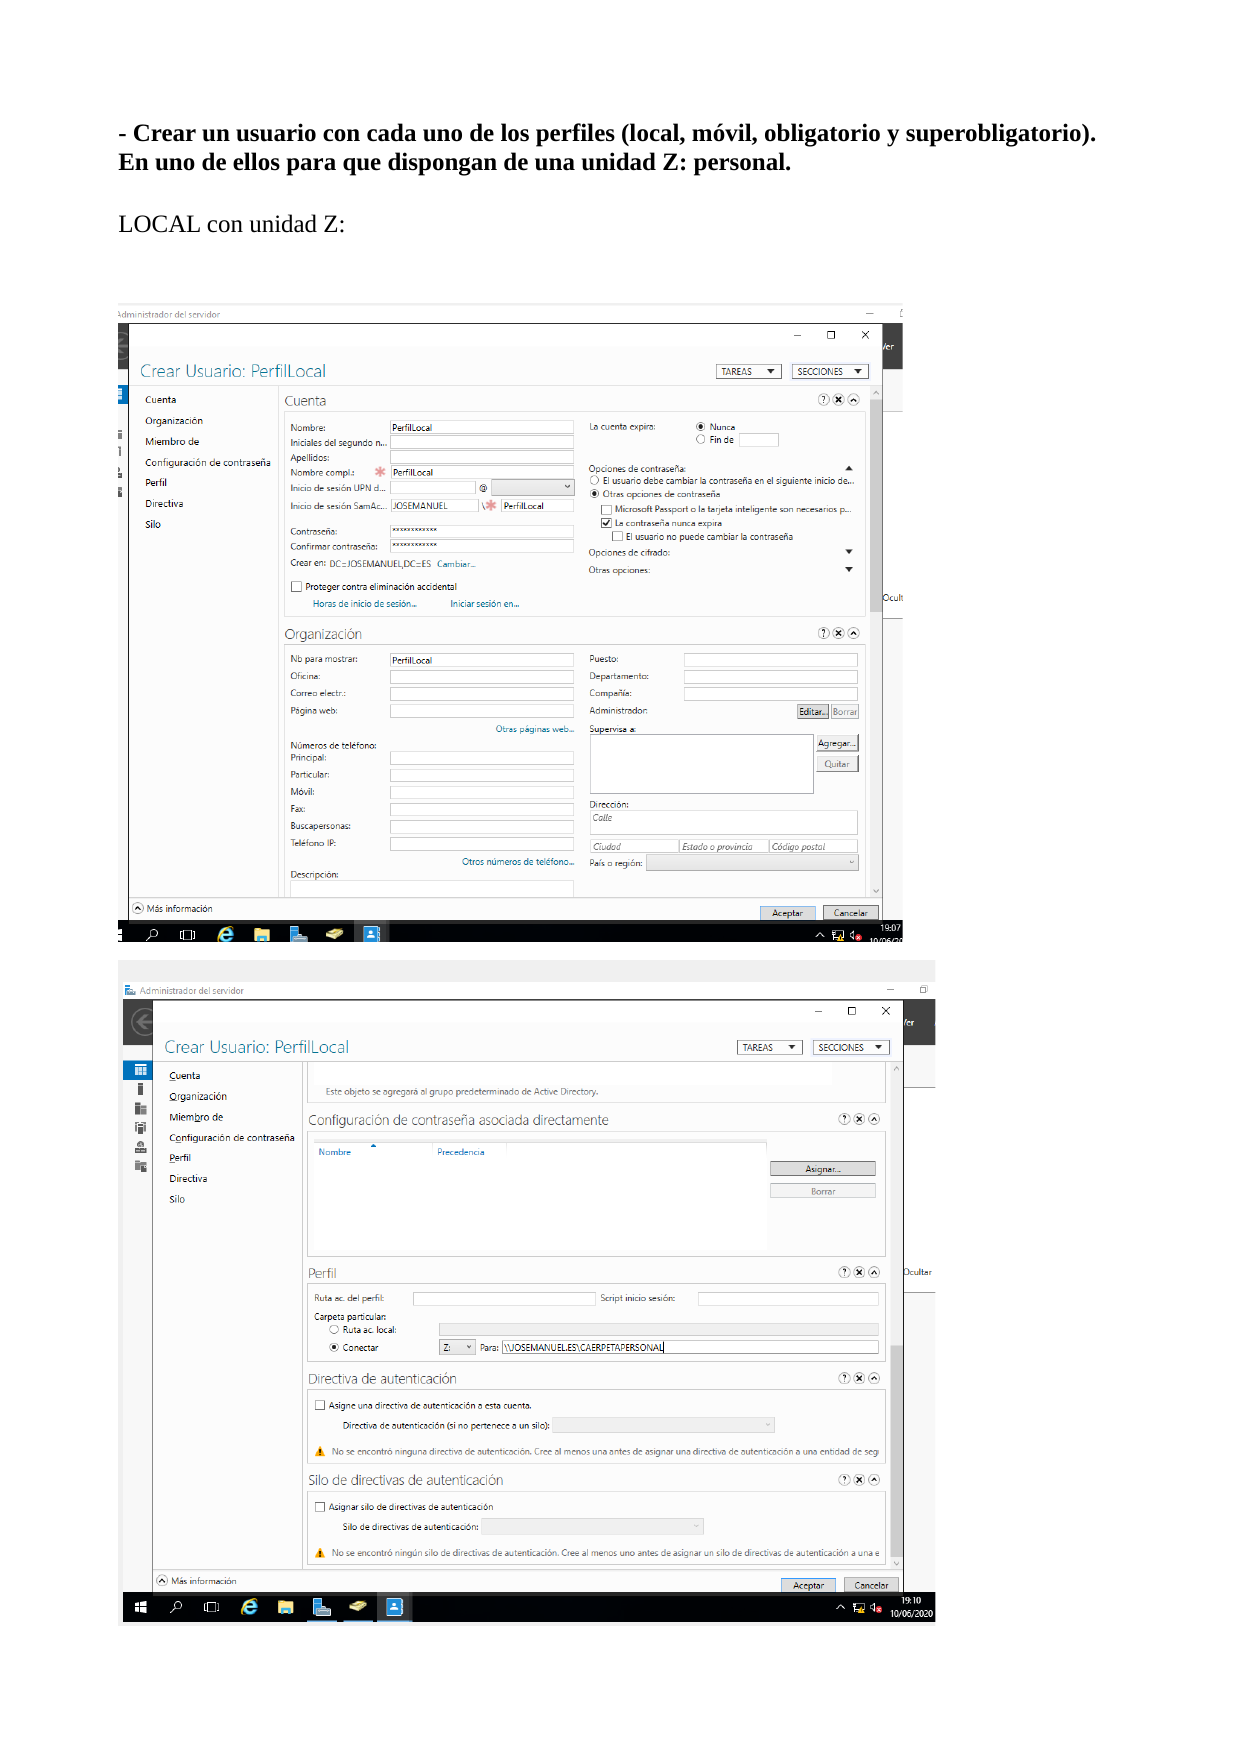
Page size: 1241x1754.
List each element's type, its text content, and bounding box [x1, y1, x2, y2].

text - Crear un usuario con cada uno de los perfiles (local, móvil, obligatorio y superobligatorio). En uno de ellos para que dispongan de una unidad Z: personal. [118, 118, 1122, 176]
picture [118, 303, 903, 942]
picture [118, 960, 936, 1626]
text LOCAL con unidad Z: [118, 176, 1122, 237]
